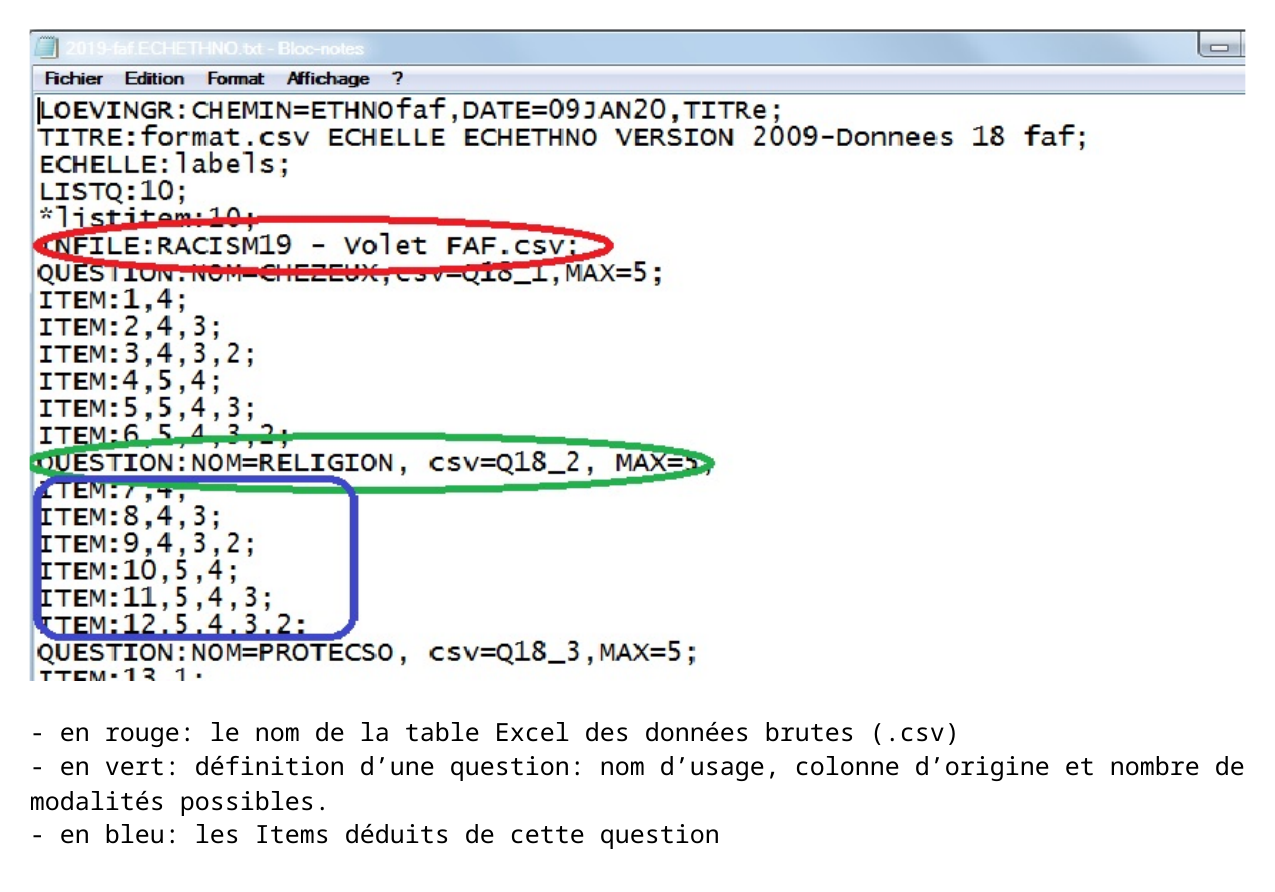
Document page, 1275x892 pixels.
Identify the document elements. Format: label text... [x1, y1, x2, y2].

picture [29, 29, 1246, 681]
text - en bleu: les Items déduits de cette question [29, 817, 1246, 851]
text - en vert: définition d’une question: nom d’usage, colonne d’origine et nombre de modalités possibles. [29, 749, 1246, 817]
text - en rouge: le nom de la table Excel des données brutes (.csv) [29, 715, 1246, 749]
